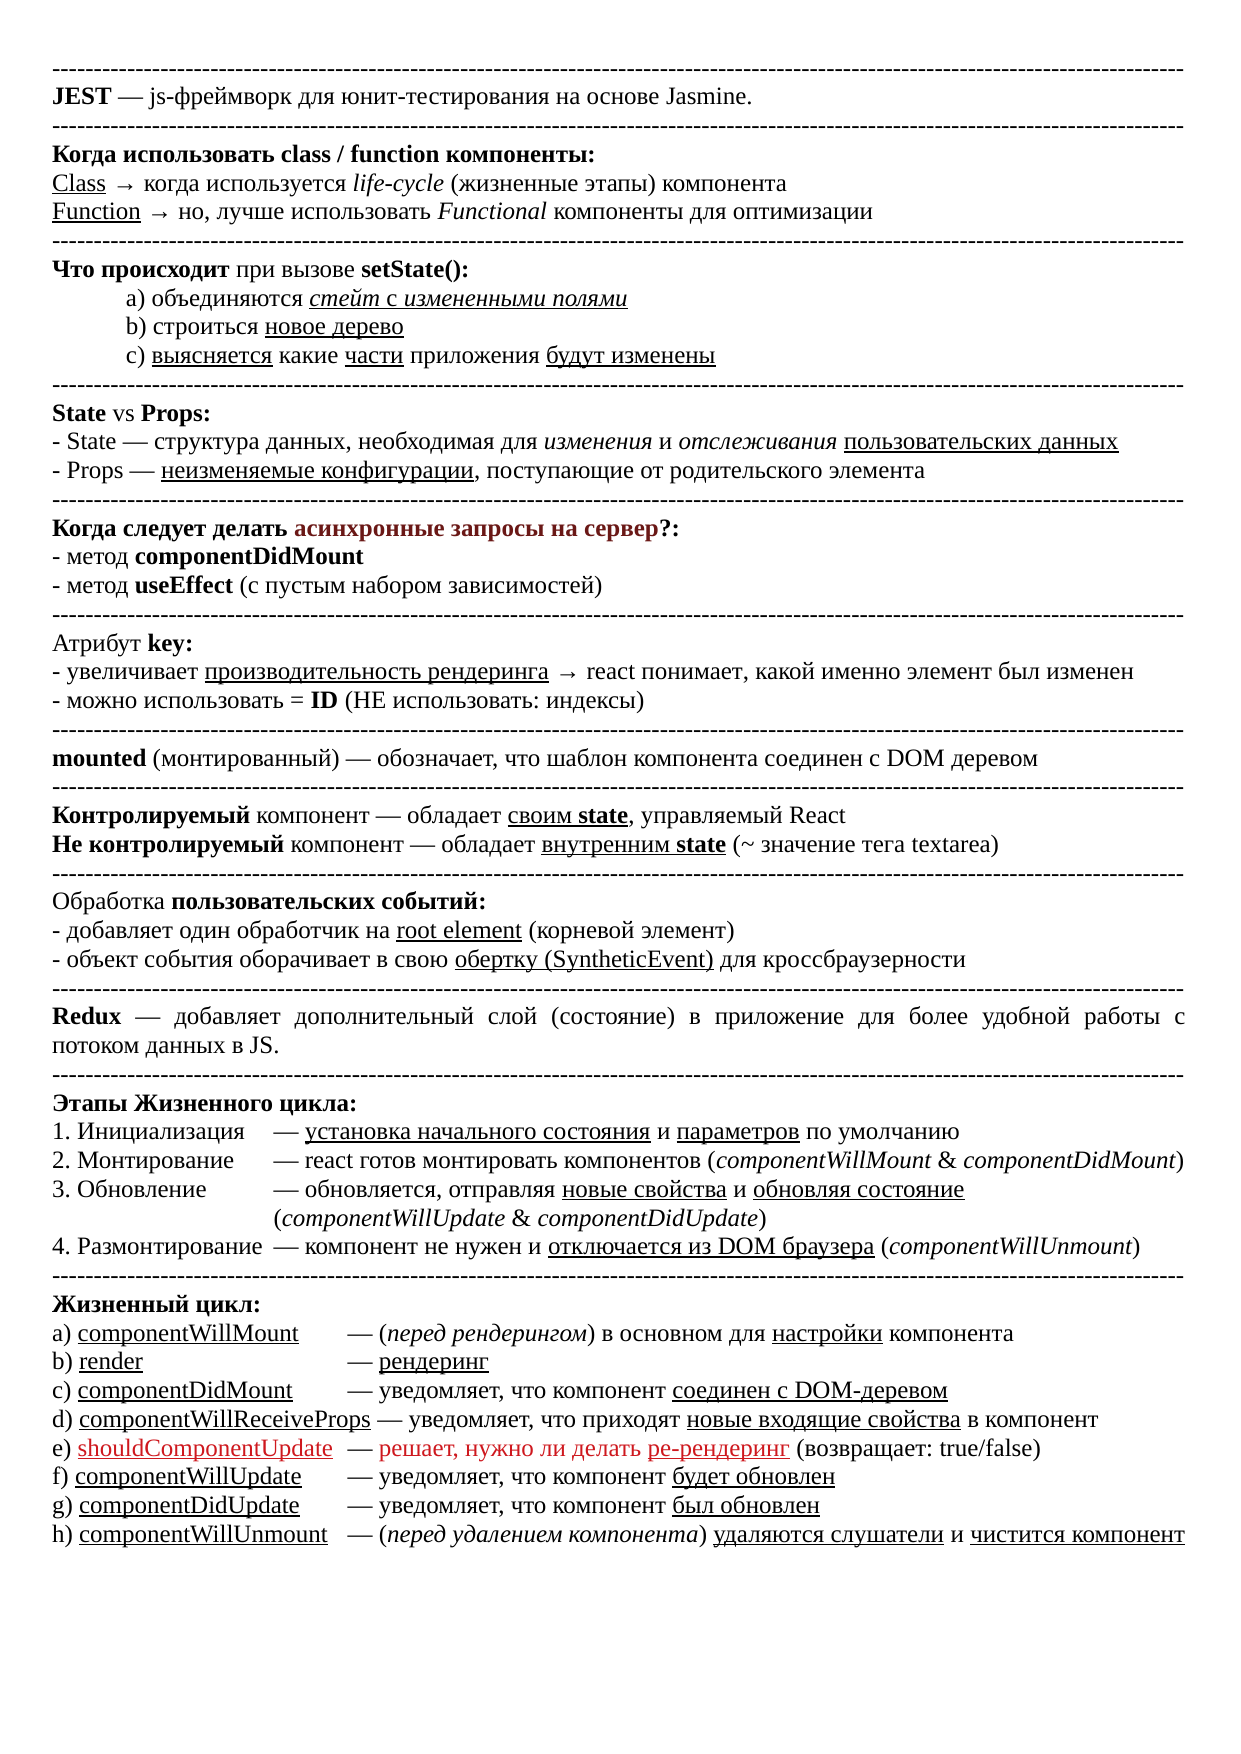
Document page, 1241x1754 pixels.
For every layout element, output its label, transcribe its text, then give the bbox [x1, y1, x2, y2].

text Что происходит при вызове setState(): [52, 254, 1187, 283]
text c) выясняется какие части приложения будут изменены [52, 340, 1187, 369]
text ---------------------------------------------------------------------------------------------------------------------------------------- [52, 484, 1187, 513]
text ---------------------------------------------------------------------------------------------------------------------------------------- [52, 771, 1187, 800]
text a) componentWillMount — (перед рендерингом) в основном для настройки компонента [52, 1318, 1187, 1346]
text 4. Размонтирование — компонент не нужен и отключается из DOM браузера (componentWillUnmount) [52, 1231, 1187, 1260]
text Жизненный цикл: [52, 1289, 1187, 1318]
text ---------------------------------------------------------------------------------------------------------------------------------------- [52, 110, 1187, 139]
text ----------------------------------------------------------------------------------------------------------------------------------------Атрибут key: [52, 599, 1187, 656]
text Class → когда используется life-cycle (жизненные этапы) компонента [52, 168, 1187, 196]
text - State — структура данных, необходимая для изменения и отслеживания пользовательских данных [52, 426, 1187, 455]
text d) componentWillReceiveProps — уведомляет, что приходят новые входящие свойства в компонент [52, 1404, 1187, 1433]
text Когда следует делать асинхронные запросы на сервер?: [52, 513, 1187, 541]
text a) объединяются стейт с измененными полями [52, 283, 1187, 311]
text - добавляет один обработчик на root element (корневой элемент) [52, 915, 1187, 944]
text - можно использовать = ID (НЕ использовать: индексы) [52, 685, 1187, 714]
text ---------------------------------------------------------------------------------------------------------------------------------------- [52, 1260, 1187, 1289]
text f) componentWillUpdate — уведомляет, что компонент будет обновлен [52, 1461, 1187, 1490]
text - метод componentDidMount [52, 541, 1187, 570]
text ---------------------------------------------------------------------------------------------------------------------------------------- [52, 225, 1187, 254]
text h) componentWillUnmount — (перед удалением компонента) удаляются слушатели и чистится компонент [52, 1519, 1187, 1548]
text ---------------------------------------------------------------------------------------------------------------------------------------- [52, 369, 1187, 398]
text JEST — js-фреймворк для юнит-тестирования на основе Jasmine. [52, 81, 1187, 110]
text b) render — рендеринг [52, 1346, 1187, 1375]
text Этапы Жизненного цикла: [52, 1088, 1187, 1116]
text c) componentDidMount — уведомляет, что компонент соединен с DOM-деревом [52, 1375, 1187, 1404]
text b) строиться новое дерево [52, 311, 1187, 340]
text 2. Монтирование — react готов монтировать компонентов (componentWillMount & componentDidMount) [52, 1145, 1187, 1174]
text 1. Инициализация — установка начального состояния и параметров по умолчанию [52, 1116, 1187, 1145]
text 3. Обновление — обновляется, отправляя новые свойства и обновляя состояние (componentWillUpdate & componentDidUpdate) [52, 1174, 1187, 1231]
text ---------------------------------------------------------------------------------------------------------------------------------------- [52, 1059, 1187, 1088]
text - увеличивает производительность рендеринга → react понимает, какой именно элемент был изменен [52, 656, 1187, 685]
text e) shouldComponentUpdate — решает, нужно ли делать ре-рендеринг (возвращает: true/false) [52, 1433, 1187, 1461]
text g) componentDidUpdate — уведомляет, что компонент был обновлен [52, 1490, 1187, 1519]
text - объект события оборачивает в свою обертку (SyntheticEvent) для кроссбраузерности [52, 944, 1187, 973]
text mounted (монтированный) — обозначает, что шаблон компонента соединен с DOM деревом [52, 743, 1187, 771]
text ---------------------------------------------------------------------------------------------------------------------------------------- [52, 714, 1187, 743]
text Не контролируемый компонент — обладает внутренним state (~ значение тега textarea) [52, 829, 1187, 858]
text Function → но, лучше использовать Functional компоненты для оптимизации [52, 196, 1187, 225]
text State vs Props: [52, 398, 1187, 426]
text Контролируемый компонент — обладает своим state, управляемый React [52, 800, 1187, 829]
text Redux — добавляет дополнительный слой (состояние) в приложение для более удобной работы с потоком данных в JS. [52, 1001, 1187, 1059]
text ---------------------------------------------------------------------------------------------------------------------------------------- [52, 973, 1187, 1001]
text Когда использовать class / function компоненты: [52, 139, 1187, 168]
text - Props — неизменяемые конфигурации, поступающие от родительского элемента [52, 455, 1187, 484]
text ---------------------------------------------------------------------------------------------------------------------------------------- [52, 858, 1187, 886]
text Обработка пользовательских событий: [52, 886, 1187, 915]
text ---------------------------------------------------------------------------------------------------------------------------------------- [52, 53, 1187, 81]
text - метод useEffect (с пустым набором зависимостей) [52, 570, 1187, 599]
